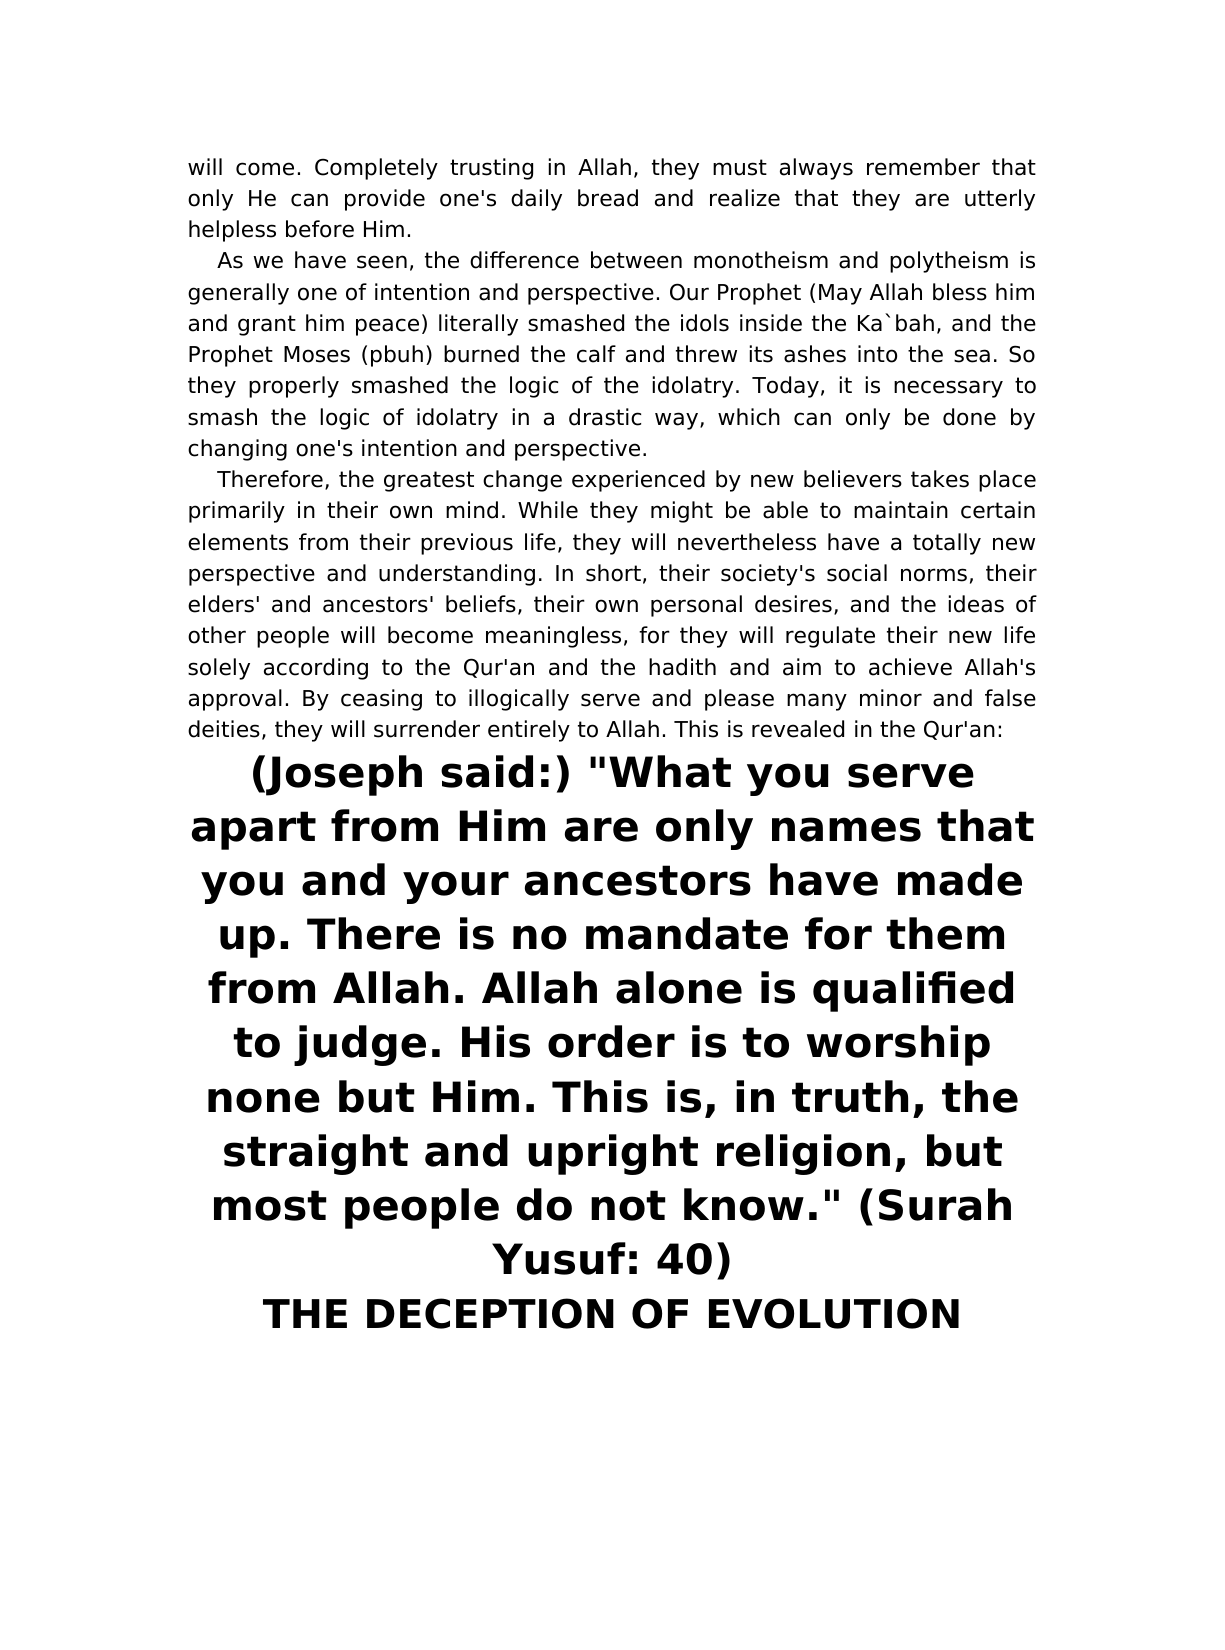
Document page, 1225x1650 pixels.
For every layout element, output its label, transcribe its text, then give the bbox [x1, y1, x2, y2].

text Therefore, the greatest change experienced by new believers takes place primarily in their own mind. While they might be able to maintain certain elements from their previous life, they will nevertheless have a totally new perspective and understanding. In short, their society's social norms, their elders' and ancestors' beliefs, their own personal desires, and the ideas of other people will become meaningless, for they will regulate their new life solely according to the Qur'an and the hadith and aim to achieve Allah's approval. By ceasing to illogically serve and please many minor and false deities, they will surrender entirely to Allah. This is revealed in the Qur'an: [187, 462, 1037, 744]
text will come. Completely trusting in Allah, they must always remember that only He can provide one's daily bread and realize that they are utterly helpless before Him. [187, 150, 1037, 244]
text As we have seen, the difference between monotheism and polytheism is generally one of intention and perspective. Our Prophet (May Allah bless him and grant him peace) literally smashed the idols inside the Ka`bah, and the Prophet Moses (pbuh) burned the calf and threw its ashes into the sea. So they properly smashed the logic of the idolatry. Today, it is necessary to smash the logic of idolatry in a drastic way, which can only be done by changing one's intention and perspective. [187, 244, 1037, 462]
text (Joseph said:) "What you serve apart from Him are only names that you and your ancestors have made up. There is no mandate for them from Allah. Allah alone is qualified to judge. His order is to worship none but Him. This is, in truth, the straight and upright religion, but most people do not know." (Surah Yusuf: 40) THE DECEPTION OF EVOLUTION [187, 744, 1037, 1339]
